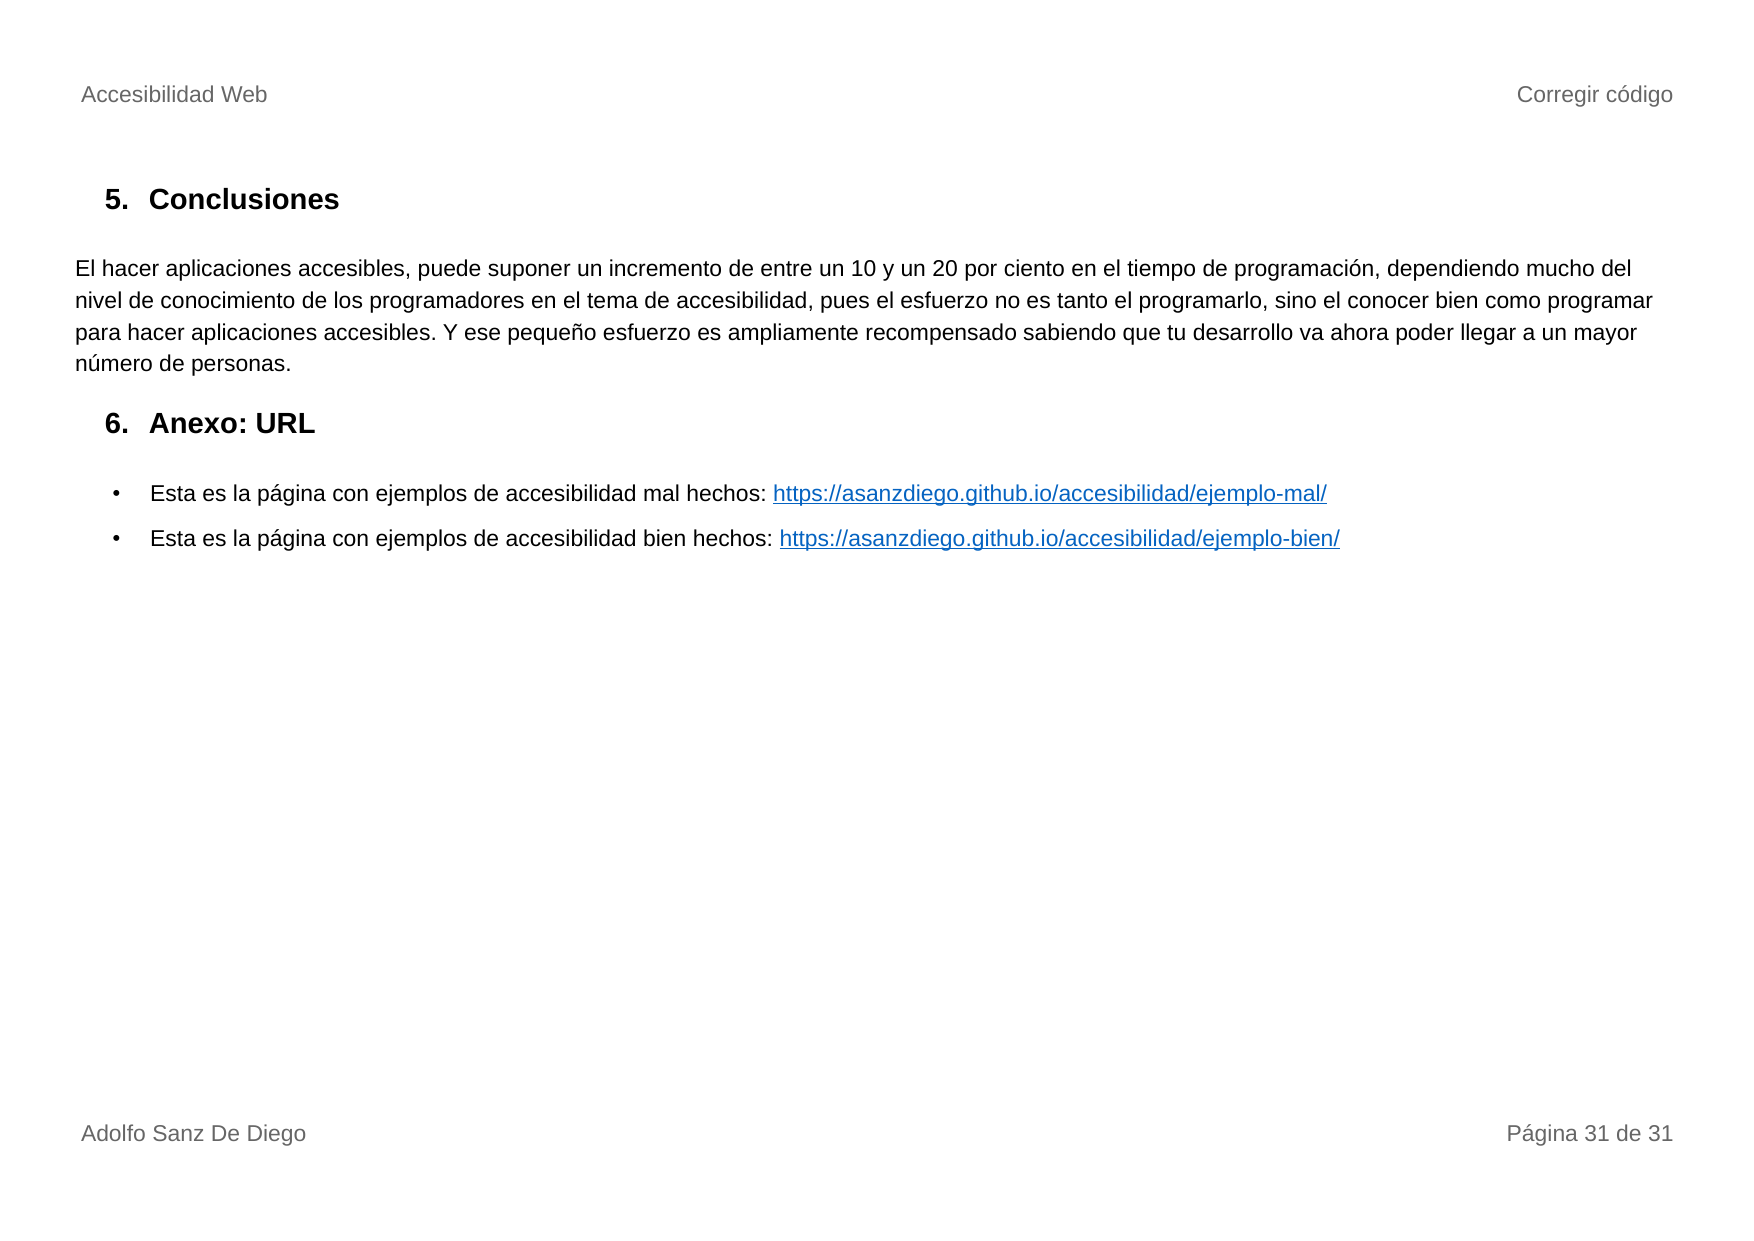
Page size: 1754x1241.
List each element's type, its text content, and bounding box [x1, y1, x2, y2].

list Esta es la página con ejemplos de accesibilidad bien hechos: https://asanzdiego.github.io/accesibilidad/ejemplo-bien/ [112, 525, 1679, 552]
list Esta es la página con ejemplos de accesibilidad mal hechos: https://asanzdiego.github.io/accesibilidad/ejemplo-mal/ [112, 480, 1679, 507]
subtitle Anexo: URL [104, 407, 1679, 440]
subtitle Conclusiones [104, 182, 1679, 215]
text El hacer aplicaciones accesibles, puede suponer un incremento de entre un 10 y un 20 por ciento en el tiempo de programación, dependiendo mucho del nivel de conocimiento de los programadores en el tema de accesibilidad, pues el esfuerzo no es tanto el programarlo, sino el conocer bien como programar para hacer aplicaciones accesibles. Y ese pequeño esfuerzo es ampliamente recompensado sabiendo que tu desarrollo va ahora poder llegar a un mayor número de personas. [75, 255, 1679, 376]
